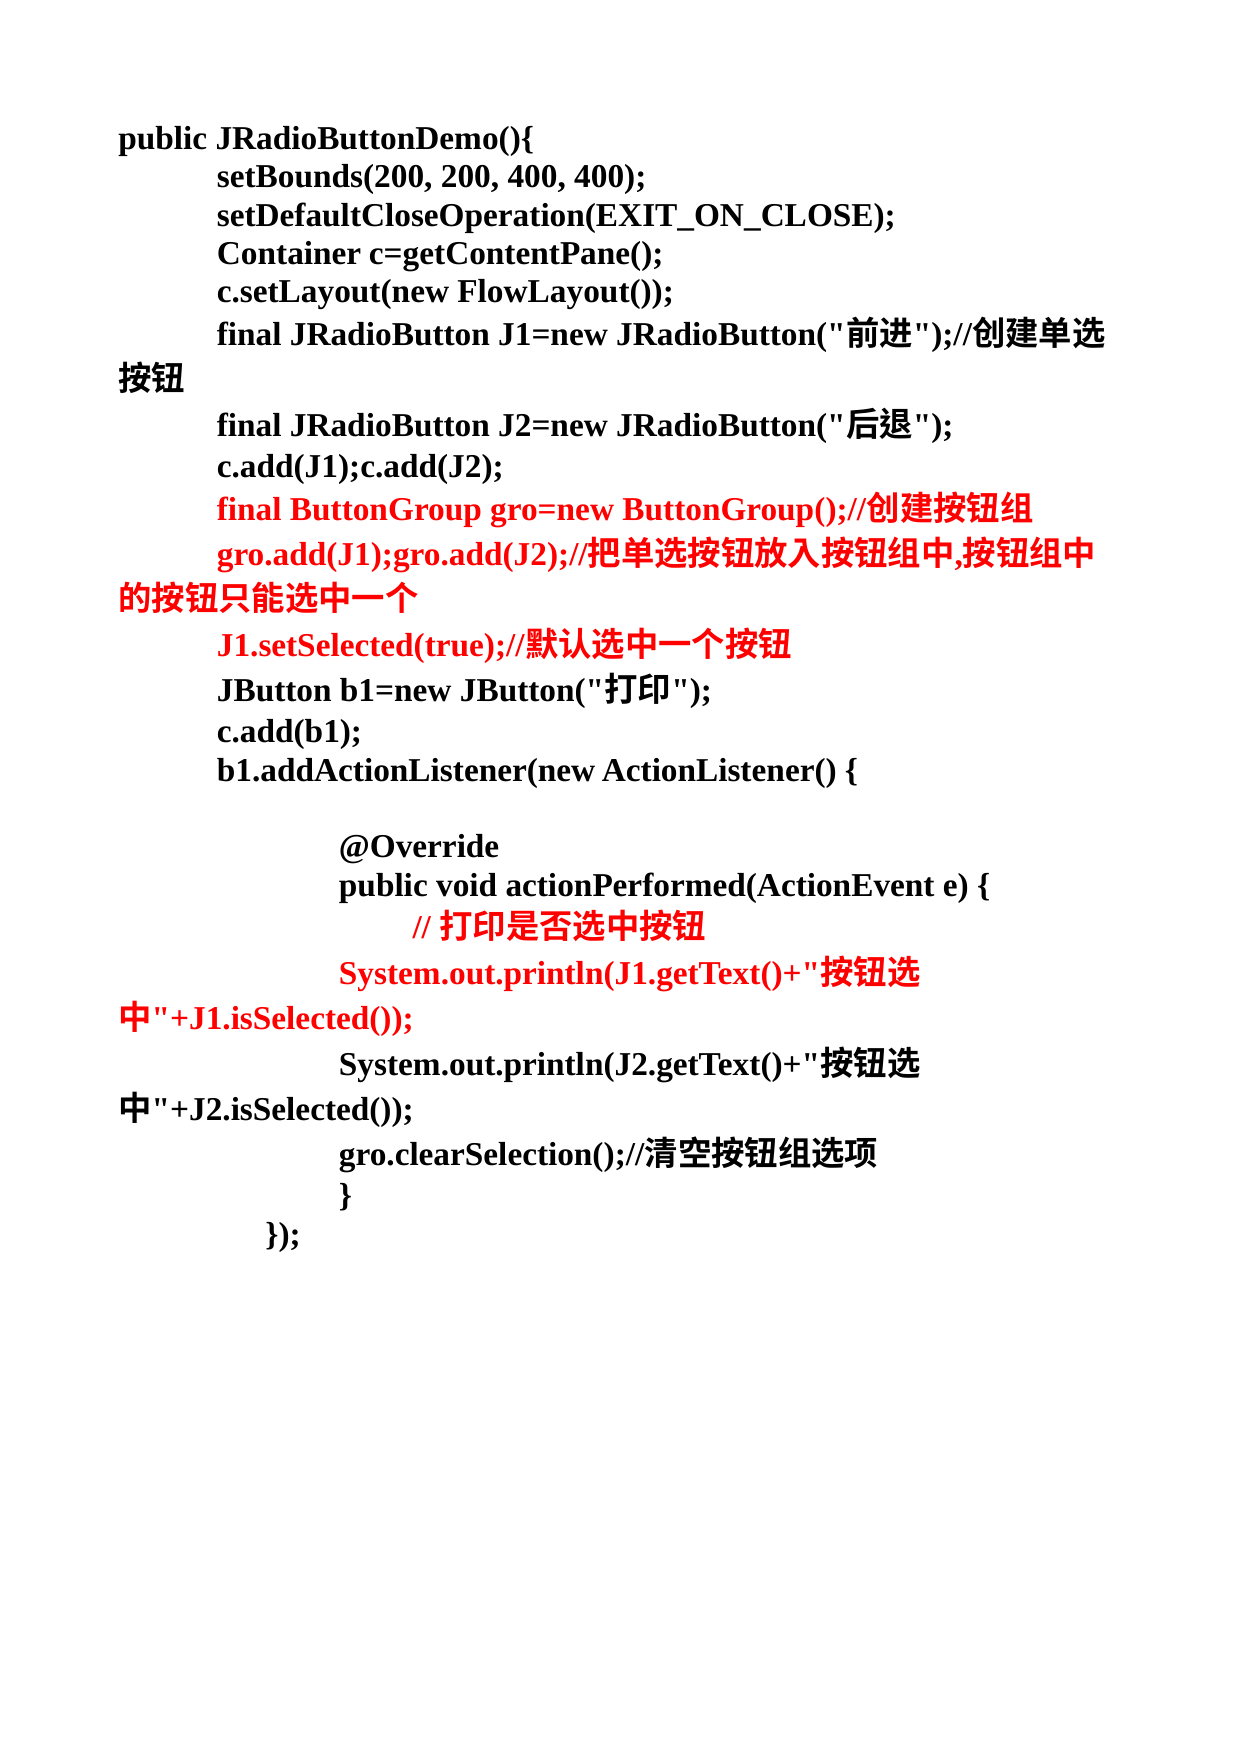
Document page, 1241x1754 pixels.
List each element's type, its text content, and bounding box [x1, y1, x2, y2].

text @Override [118, 826, 1122, 865]
text gro.add(J1);gro.add(J2);//把单选按钮放入按钮组中,按钮组中的按钮只能选中一个 [118, 530, 1122, 621]
text public JRadioButtonDemo(){ [118, 118, 1122, 156]
text // 打印是否选中按钮 [118, 903, 1122, 948]
text final JRadioButton J2=new JRadioButton("后退"); [118, 401, 1122, 446]
text setBounds(200, 200, 400, 400); [118, 156, 1122, 195]
text JButton b1=new JButton("打印"); [118, 666, 1122, 711]
text System.out.println(J2.getText()+"按钮选中"+J2.isSelected()); [118, 1039, 1122, 1130]
text c.setLayout(new FlowLayout()); [118, 271, 1122, 310]
text J1.setSelected(true);//默认选中一个按钮 [118, 621, 1122, 666]
text } [118, 1176, 1122, 1214]
text final JRadioButton J1=new JRadioButton("前进");//创建单选按钮 [118, 310, 1122, 401]
text System.out.println(J1.getText()+"按钮选中"+J1.isSelected()); [118, 948, 1122, 1039]
text public void actionPerformed(ActionEvent e) { [118, 865, 1122, 903]
text c.add(J1);c.add(J2); [118, 446, 1122, 484]
text b1.addActionListener(new ActionListener() { [118, 750, 1122, 788]
text c.add(b1); [118, 711, 1122, 750]
text }); [118, 1214, 1122, 1252]
text setDefaultCloseOperation(EXIT_ON_CLOSE); [118, 195, 1122, 233]
text Container c=getContentPane(); [118, 233, 1122, 271]
text final ButtonGroup gro=new ButtonGroup();//创建按钮组 [118, 484, 1122, 530]
text gro.clearSelection();//清空按钮组选项 [118, 1130, 1122, 1176]
